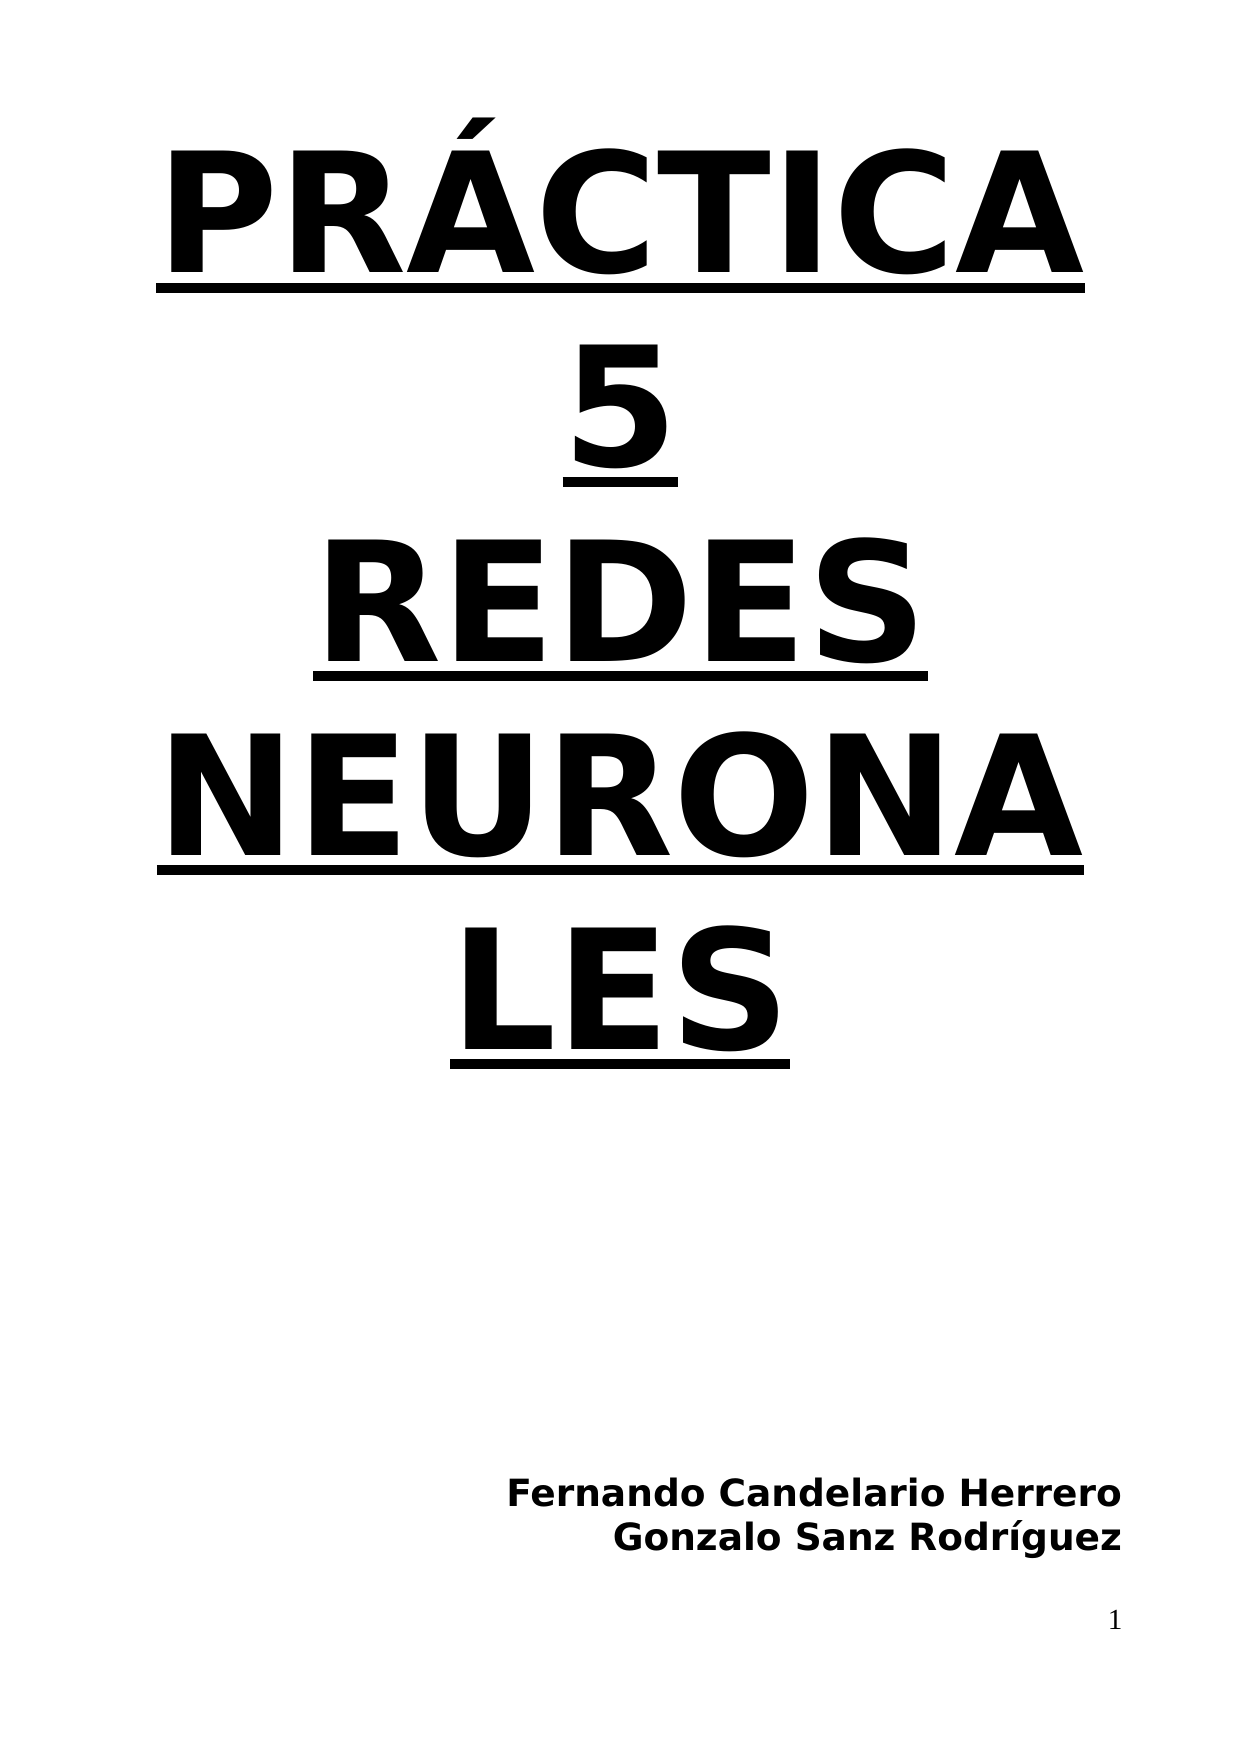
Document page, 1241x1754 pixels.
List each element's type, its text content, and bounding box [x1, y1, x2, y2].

text PRÁCTICA 5 [118, 118, 1122, 506]
text Fernando Candelario Herrero [118, 1472, 1122, 1515]
text NEURONALES [118, 700, 1122, 1088]
text REDES [118, 506, 1122, 700]
text Gonzalo Sanz Rodríguez [118, 1515, 1122, 1559]
